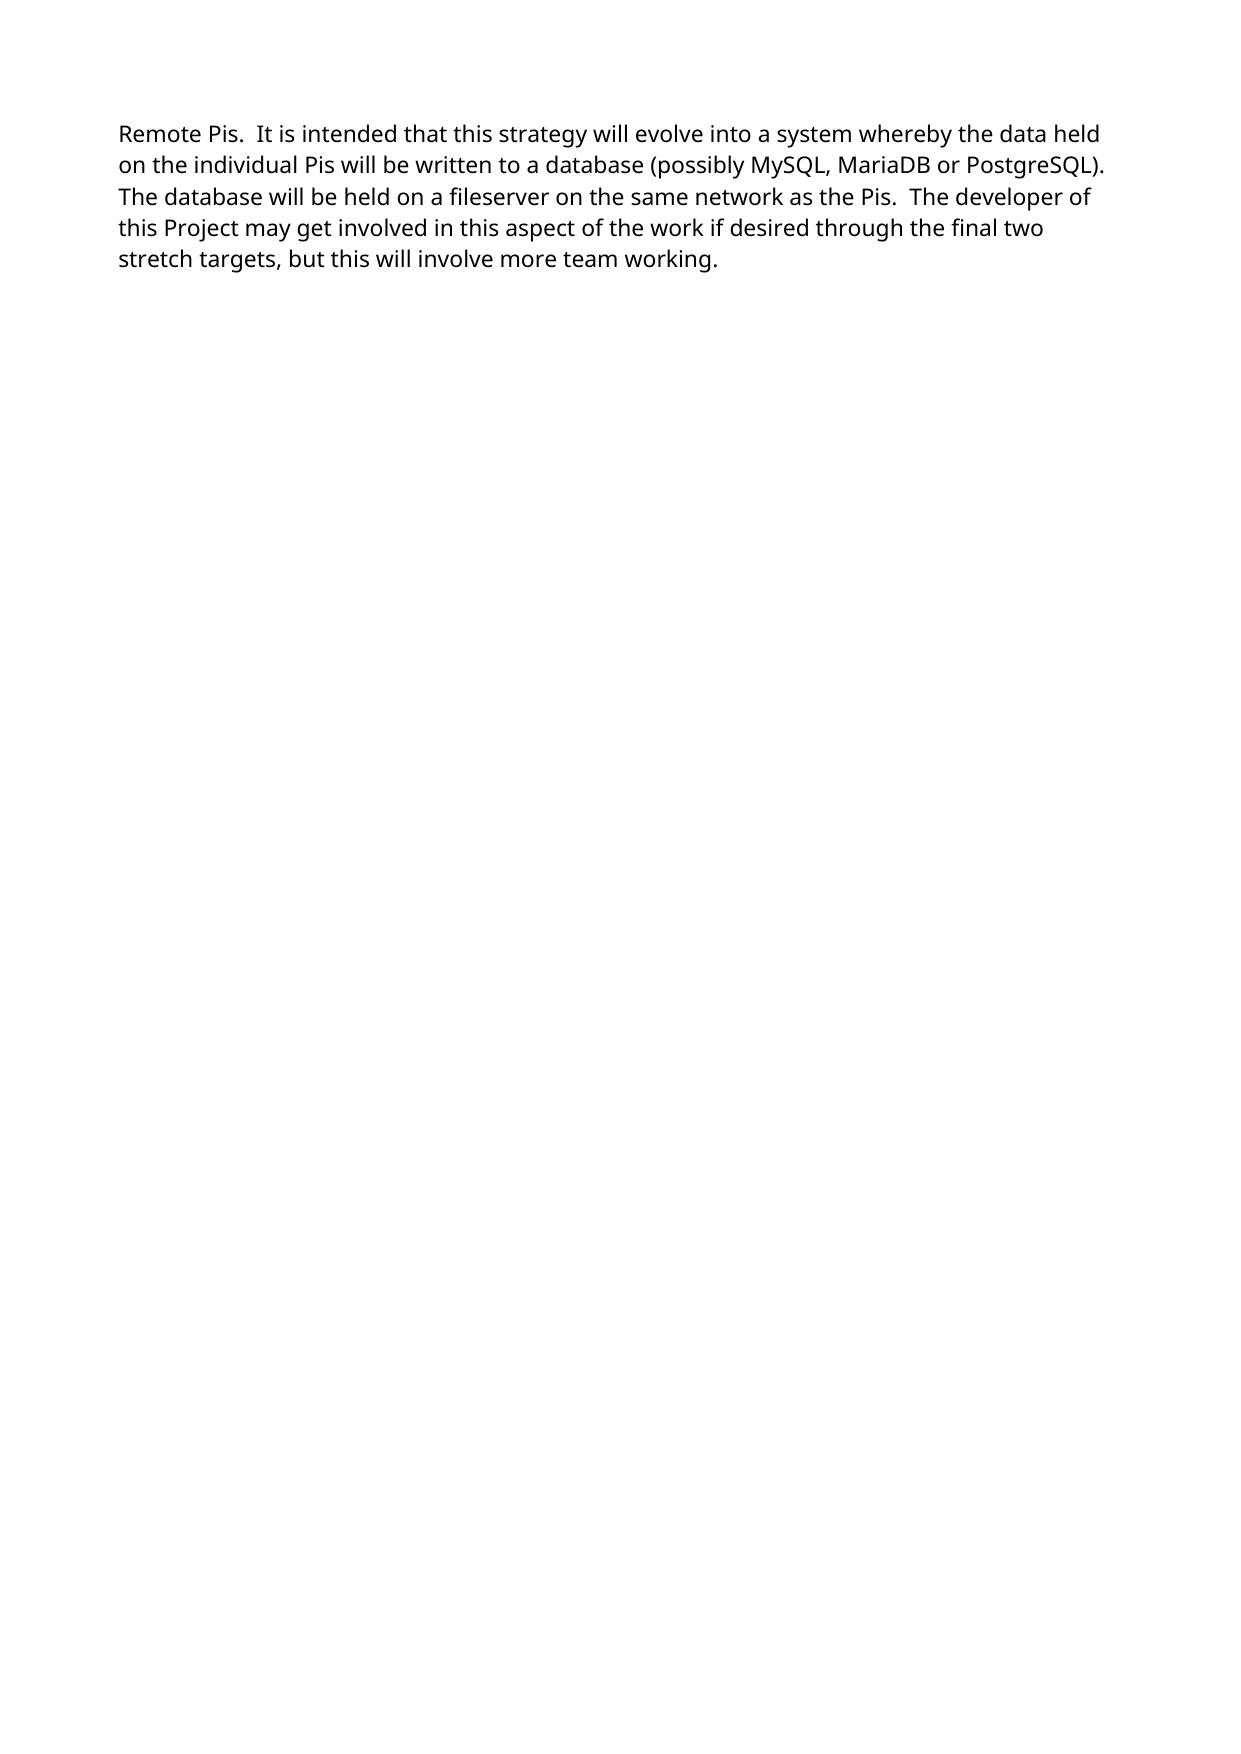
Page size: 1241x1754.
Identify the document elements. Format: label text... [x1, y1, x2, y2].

list Remote Pis. It is intended that this strategy will evolve into a system whereby the data held on the individual Pis will be written to a database (possibly MySQL, MariaDB or PostgreSQL). The database will be held on a fileserver on the same network as the Pis. The developer of this Project may get involved in this aspect of the work if desired through the final two stretch targets, but this will involve more team working. [118, 118, 1122, 274]
